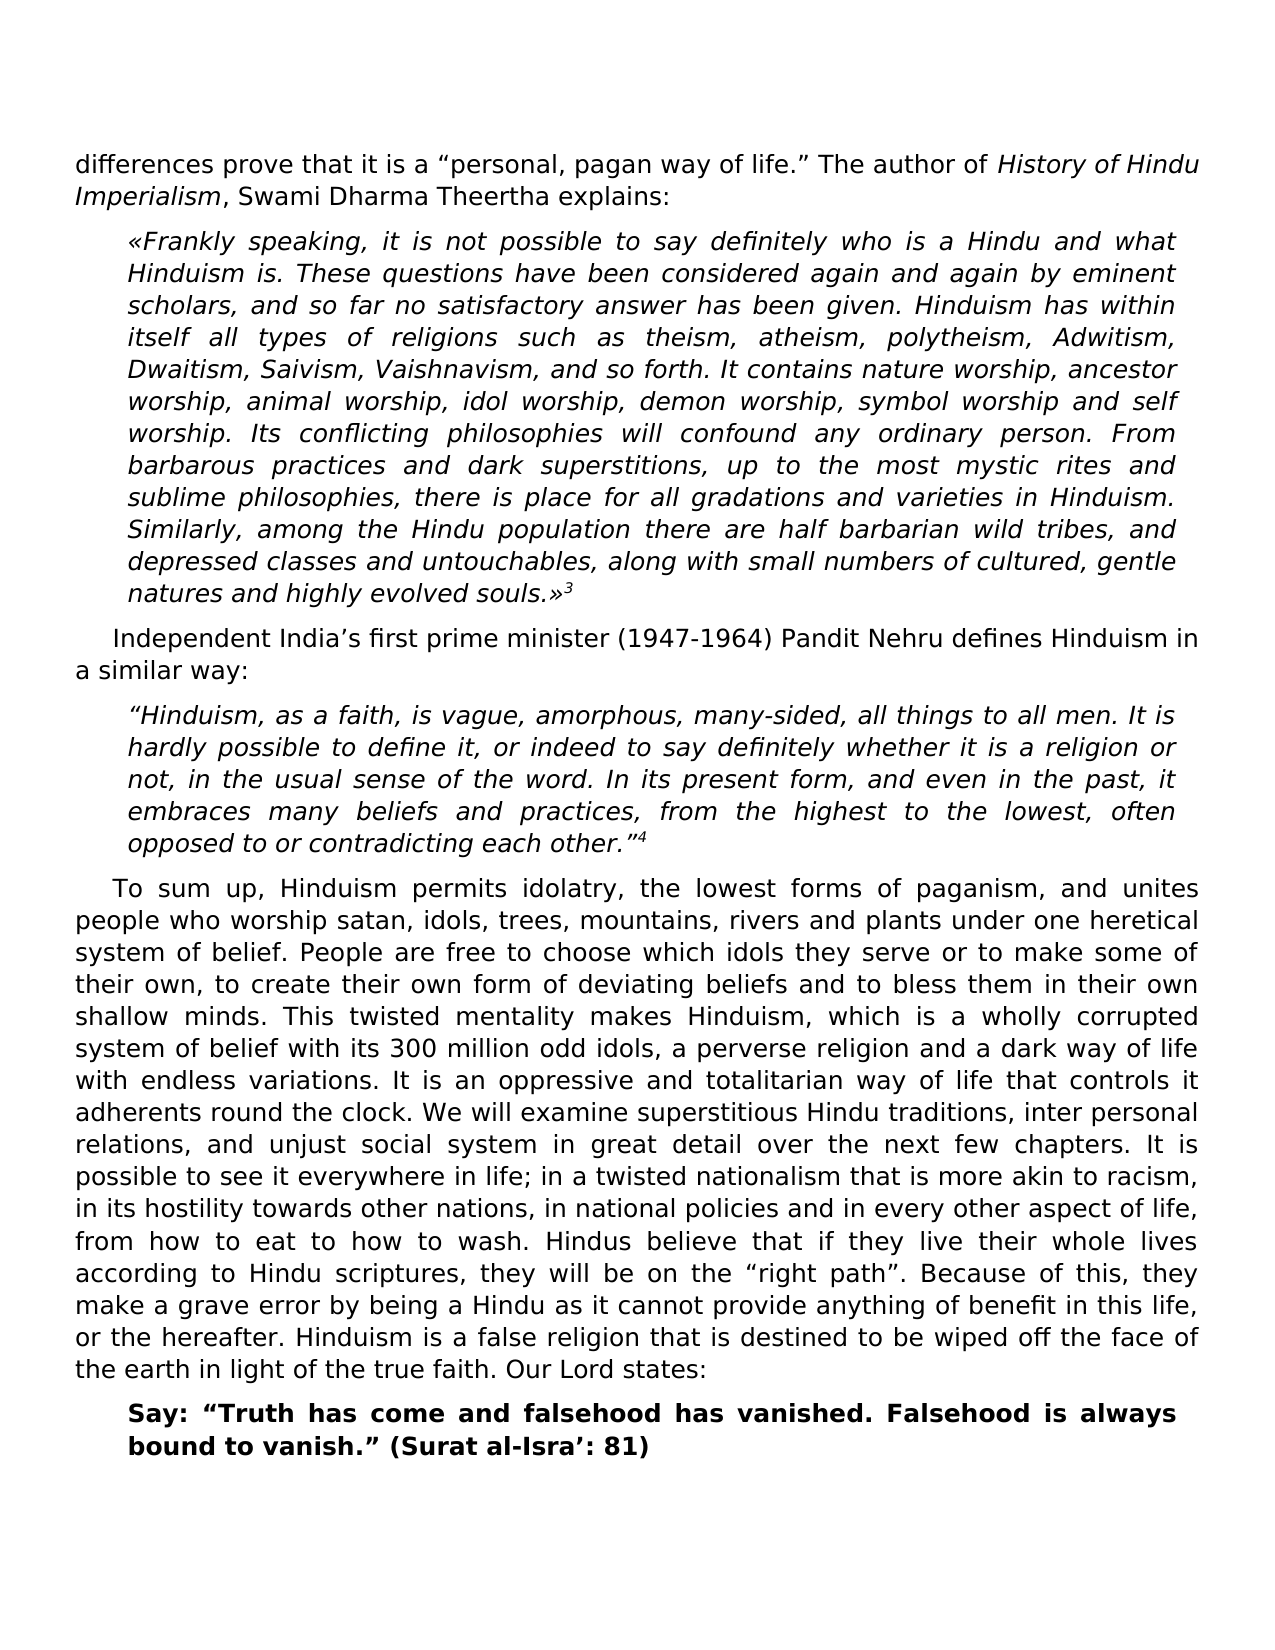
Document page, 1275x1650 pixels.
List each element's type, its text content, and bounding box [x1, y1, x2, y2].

text Independent India’s first prime minister (1947-1964) Pandit Nehru defines Hinduism in a similar way: [75, 624, 1200, 685]
text To sum up, Hinduism permits idolatry, the lowest forms of paganism, and unites people who worship satan, idols, trees, mountains, rivers and plants under one heretical system of belief. People are free to choose which idols they serve or to make some of their own, to create their own form of deviating beliefs and to bless them in their own shallow minds. This twisted mentality makes Hinduism, which is a wholly corrupted system of belief with its 300 million odd idols, a perverse religion and a dark way of life with endless variations. It is an oppressive and totalitarian way of life that controls it adherents round the clock. We will examine superstitious Hindu traditions, inter personal relations, and unjust social system in great detail over the next few chapters. It is possible to see it everywhere in life; in a twisted nationalism that is more akin to racism, in its hostility towards other nations, in national policies and in every other aspect of life, from how to eat to how to wash. Hindus believe that if they live their whole lives according to Hindu scriptures, they will be on the “right path”. Because of this, they make a grave error by being a Hindu as it cannot provide anything of benefit in this life, or the hereafter. Hinduism is a false religion that is destined to be wiped off the face of the earth in light of the true faith. Our Lord states: [75, 874, 1200, 1384]
text Say: “Truth has come and falsehood has vanished. Falsehood is always bound to vanish.” (Surat al-Isra’: 81) [127, 1399, 1177, 1461]
text differences prove that it is a “personal, pagan way of life.” The author of History of Hindu Imperialism, Swami Dharma Theertha explains: [75, 150, 1200, 211]
text “Hinduism, as a faith, is vague, amorphous, many-sided, all things to all men. It is hardly possible to define it, or indeed to say definitely whether it is a religion or not, in the usual sense of the word. In its present form, and even in the past, it embraces many beliefs and practices, from the highest to the lowest, often opposed to or contradicting each other.”4 [127, 701, 1177, 858]
text «Frankly speaking, it is not possible to say definitely who is a Hindu and what Hinduism is. These questions have been considered again and again by eminent scholars, and so far no satisfactory answer has been given. Hinduism has within itself all types of religions such as theism, atheism, polytheism, Adwitism, Dwaitism, Saivism, Vaishnavism, and so forth. It contains nature worship, ancestor worship, animal worship, idol worship, demon worship, symbol worship and self worship. Its conflicting philosophies will confound any ordinary person. From barbarous practices and dark superstitions, up to the most mystic rites and sublime philosophies, there is place for all gradations and varieties in Hinduism. Similarly, among the Hindu population there are half barbarian wild tribes, and depressed classes and untouchables, along with small numbers of cultured, gentle natures and highly evolved souls.»3 [127, 227, 1177, 609]
